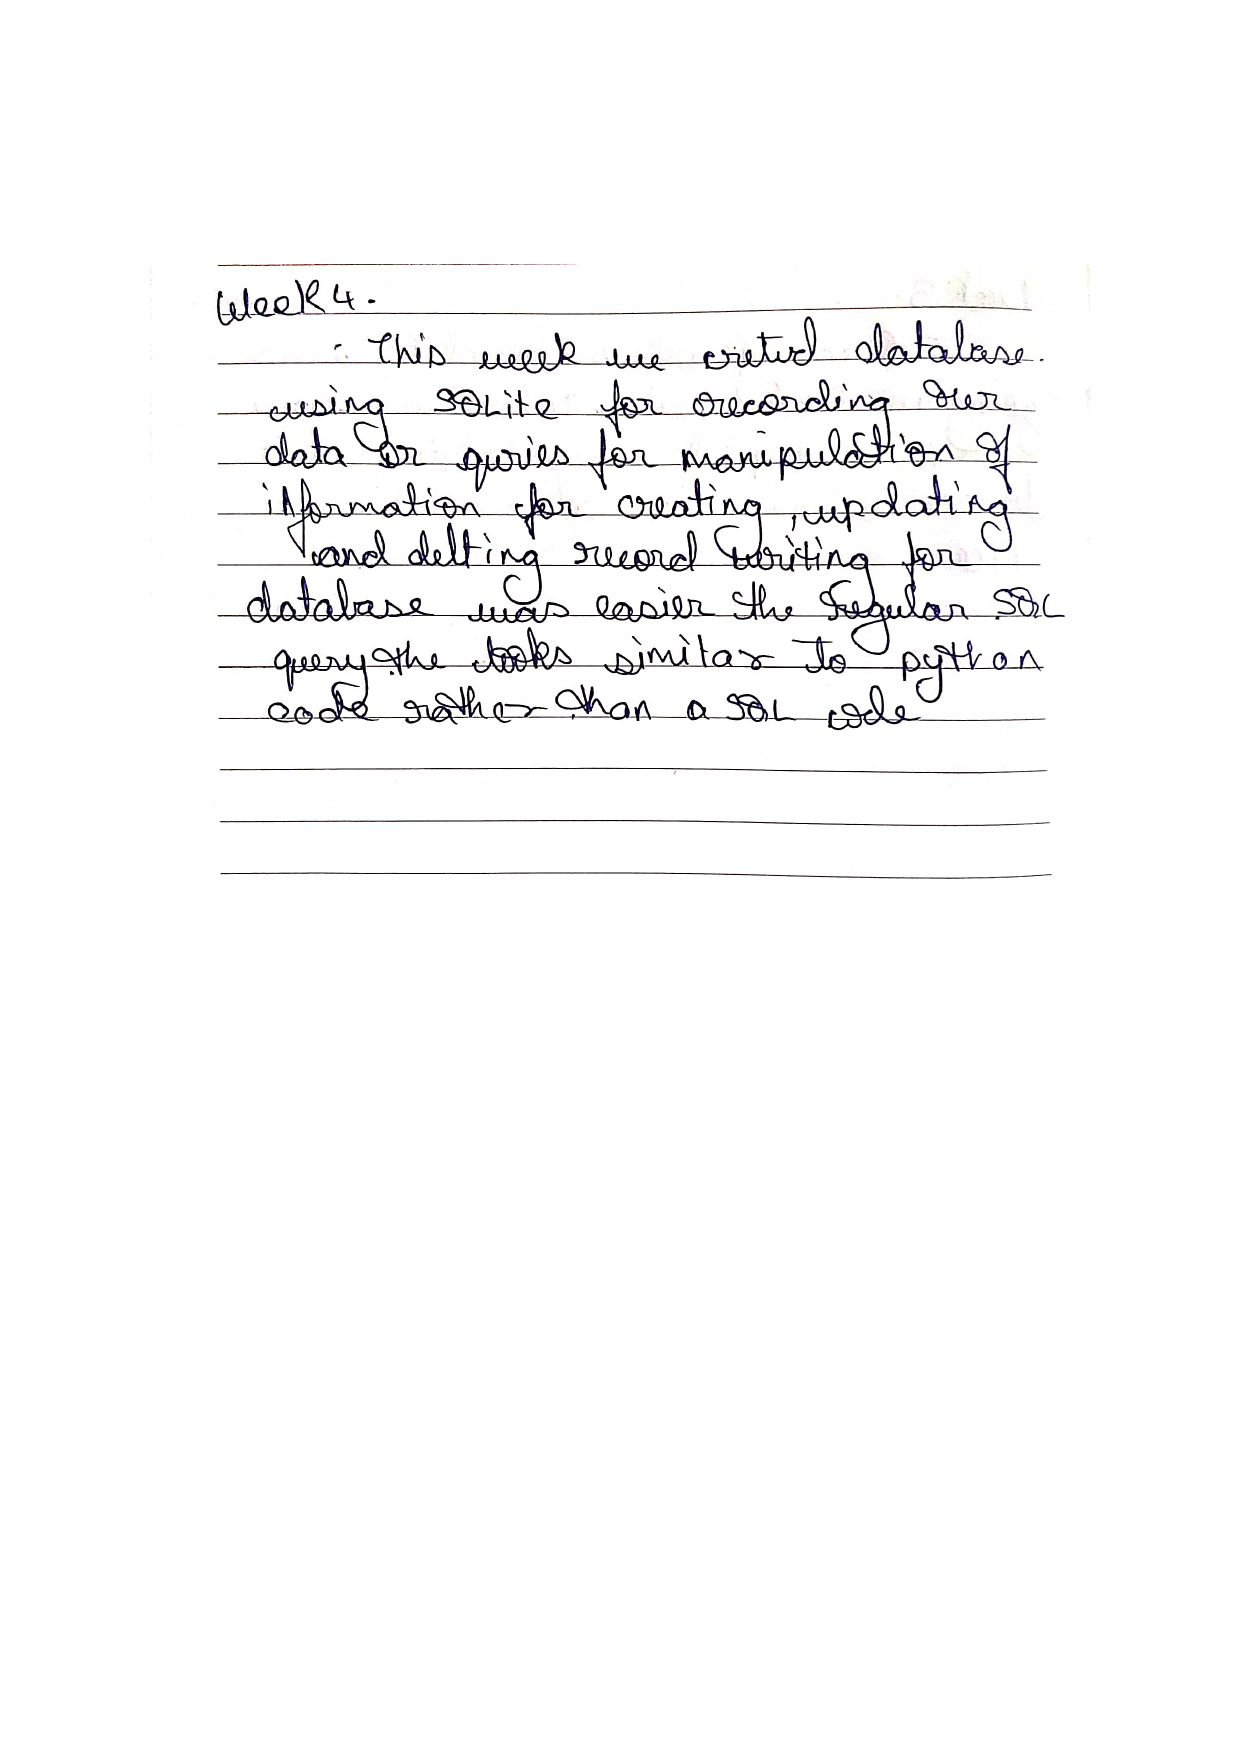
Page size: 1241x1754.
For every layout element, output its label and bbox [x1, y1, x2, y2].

picture [150, 264, 1091, 880]
